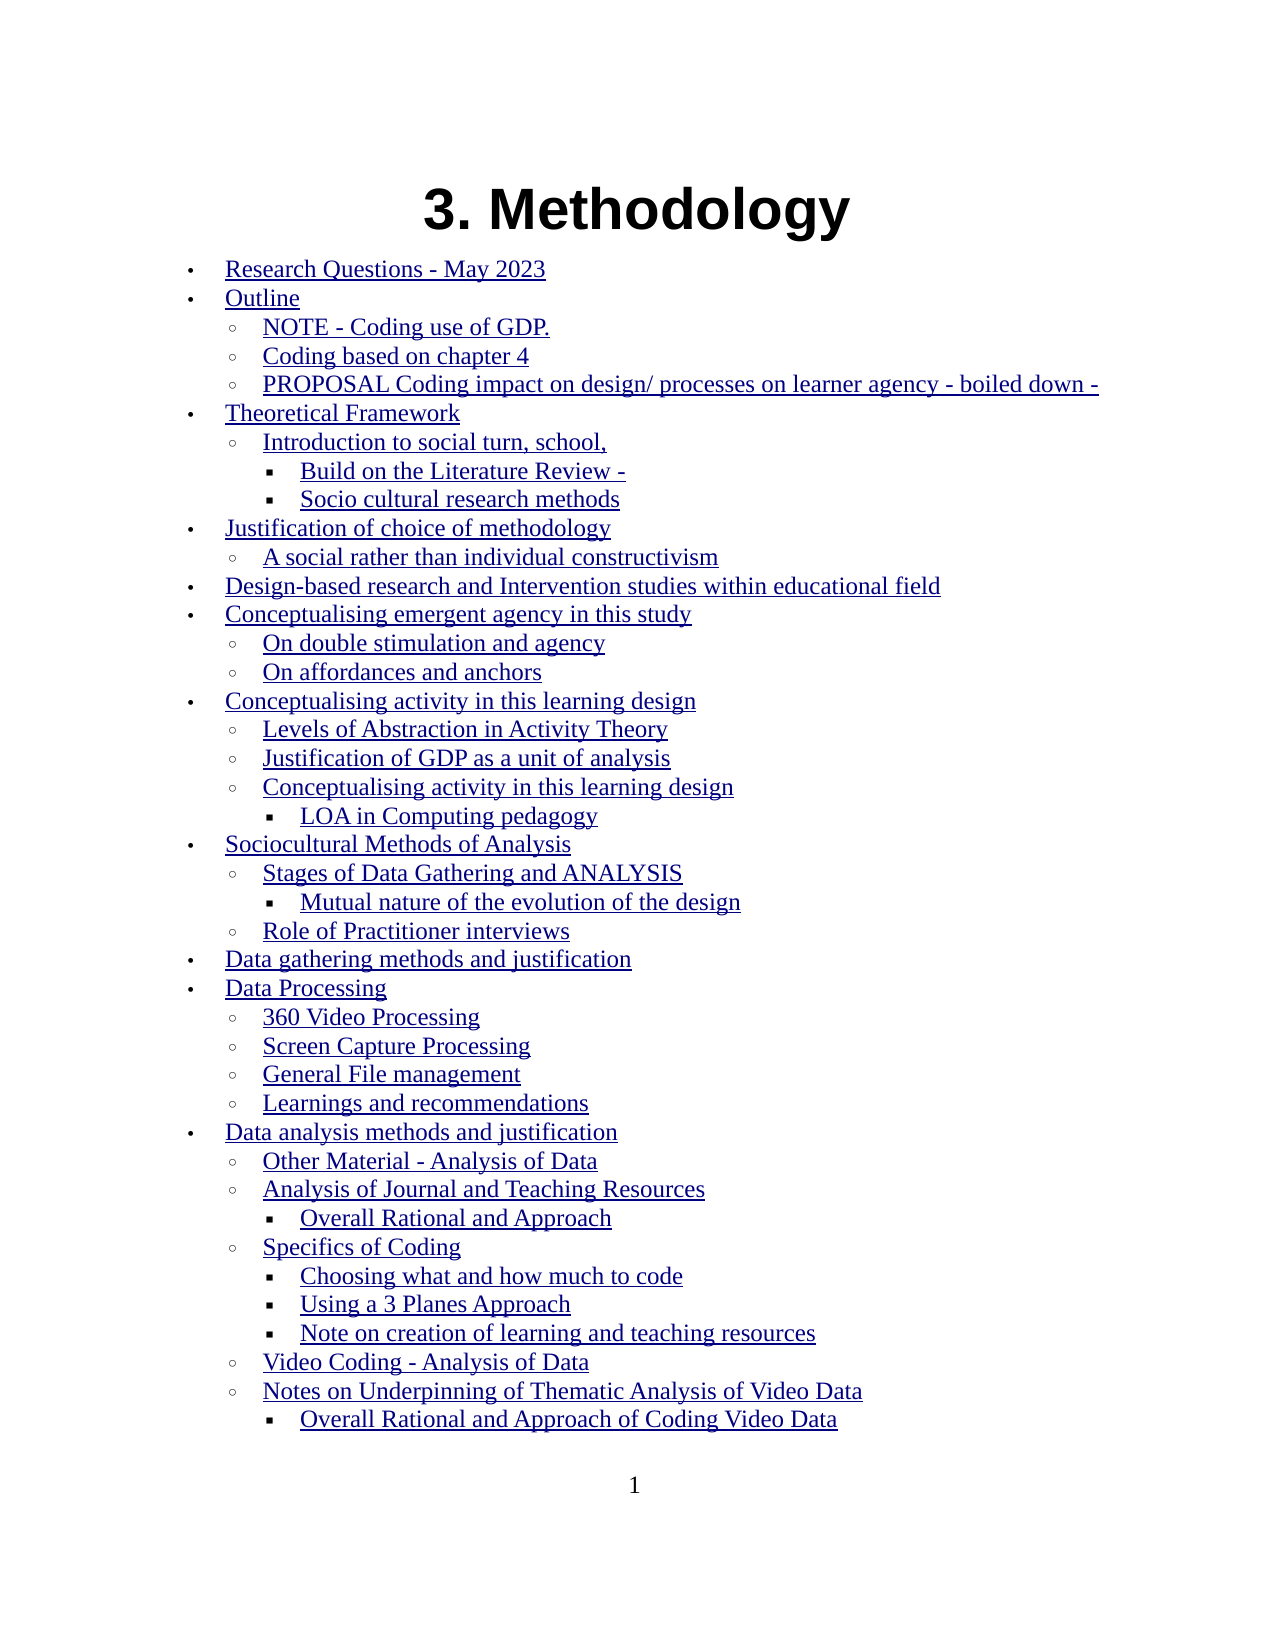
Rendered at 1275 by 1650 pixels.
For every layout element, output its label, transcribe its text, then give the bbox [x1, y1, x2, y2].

list Levels of Abstraction in Activity Theory [225, 714, 1125, 743]
list Mutual nature of the evolution of the design [262, 887, 1125, 916]
list Analysis of Journal and Teaching Resources [225, 1174, 1125, 1203]
list Research Questions - May 2023 [187, 254, 1125, 283]
list 360 Video Processing [225, 1002, 1125, 1031]
list Learnings and recommendations [225, 1088, 1125, 1117]
list Design-based research and Intervention studies within educational field [187, 571, 1125, 599]
list Conceptualising emergent agency in this study [187, 599, 1125, 628]
list Screen Capture Processing [225, 1031, 1125, 1059]
list Theoretical Framework [187, 398, 1125, 427]
list LOA in Computing pedagogy [262, 801, 1125, 829]
list Overall Rational and Approach [262, 1203, 1125, 1232]
list Video Coding - Analysis of Data [225, 1347, 1125, 1376]
list NOTE - Coding use of GDP. [225, 312, 1125, 341]
list Data analysis methods and justification [187, 1117, 1125, 1146]
list Justification of GDP as a unit of analysis [225, 743, 1125, 772]
list On affordances and anchors [225, 657, 1125, 686]
list Choosing what and how much to code [262, 1261, 1125, 1289]
list Stages of Data Gathering and ANALYSIS [225, 858, 1125, 887]
list General File management [225, 1059, 1125, 1088]
list Notes on Underpinning of Thematic Analysis of Video Data [225, 1376, 1125, 1404]
list Overall Rational and Approach of Coding Video Data [262, 1404, 1125, 1433]
list Conceptualising activity in this learning design [187, 686, 1125, 714]
list Data Processing [187, 973, 1125, 1002]
list Specifics of Coding [225, 1232, 1125, 1261]
list Introduction to social turn, school, [225, 427, 1125, 456]
list Outline [187, 283, 1125, 312]
list Role of Practitioner interviews [225, 916, 1125, 944]
list Build on the Literature Review - [262, 456, 1125, 484]
list On double stimulation and agency [225, 628, 1125, 657]
list A social rather than individual constructivism [225, 542, 1125, 571]
list Sociocultural Methods of Analysis [187, 829, 1125, 858]
list Justification of choice of methodology [187, 513, 1125, 542]
title 3. Methodology [150, 175, 1125, 242]
list Coding based on chapter 4 [225, 341, 1125, 369]
list Note on creation of learning and teaching resources [262, 1318, 1125, 1347]
list Socio cultural research methods [262, 484, 1125, 513]
list Data gathering methods and justification [187, 944, 1125, 973]
list Other Material - Analysis of Data [225, 1146, 1125, 1174]
list Using a 3 Planes Approach [262, 1289, 1125, 1318]
list PROPOSAL Coding impact on design/ processes on learner agency - boiled down - [225, 369, 1125, 398]
list Conceptualising activity in this learning design [225, 772, 1125, 801]
